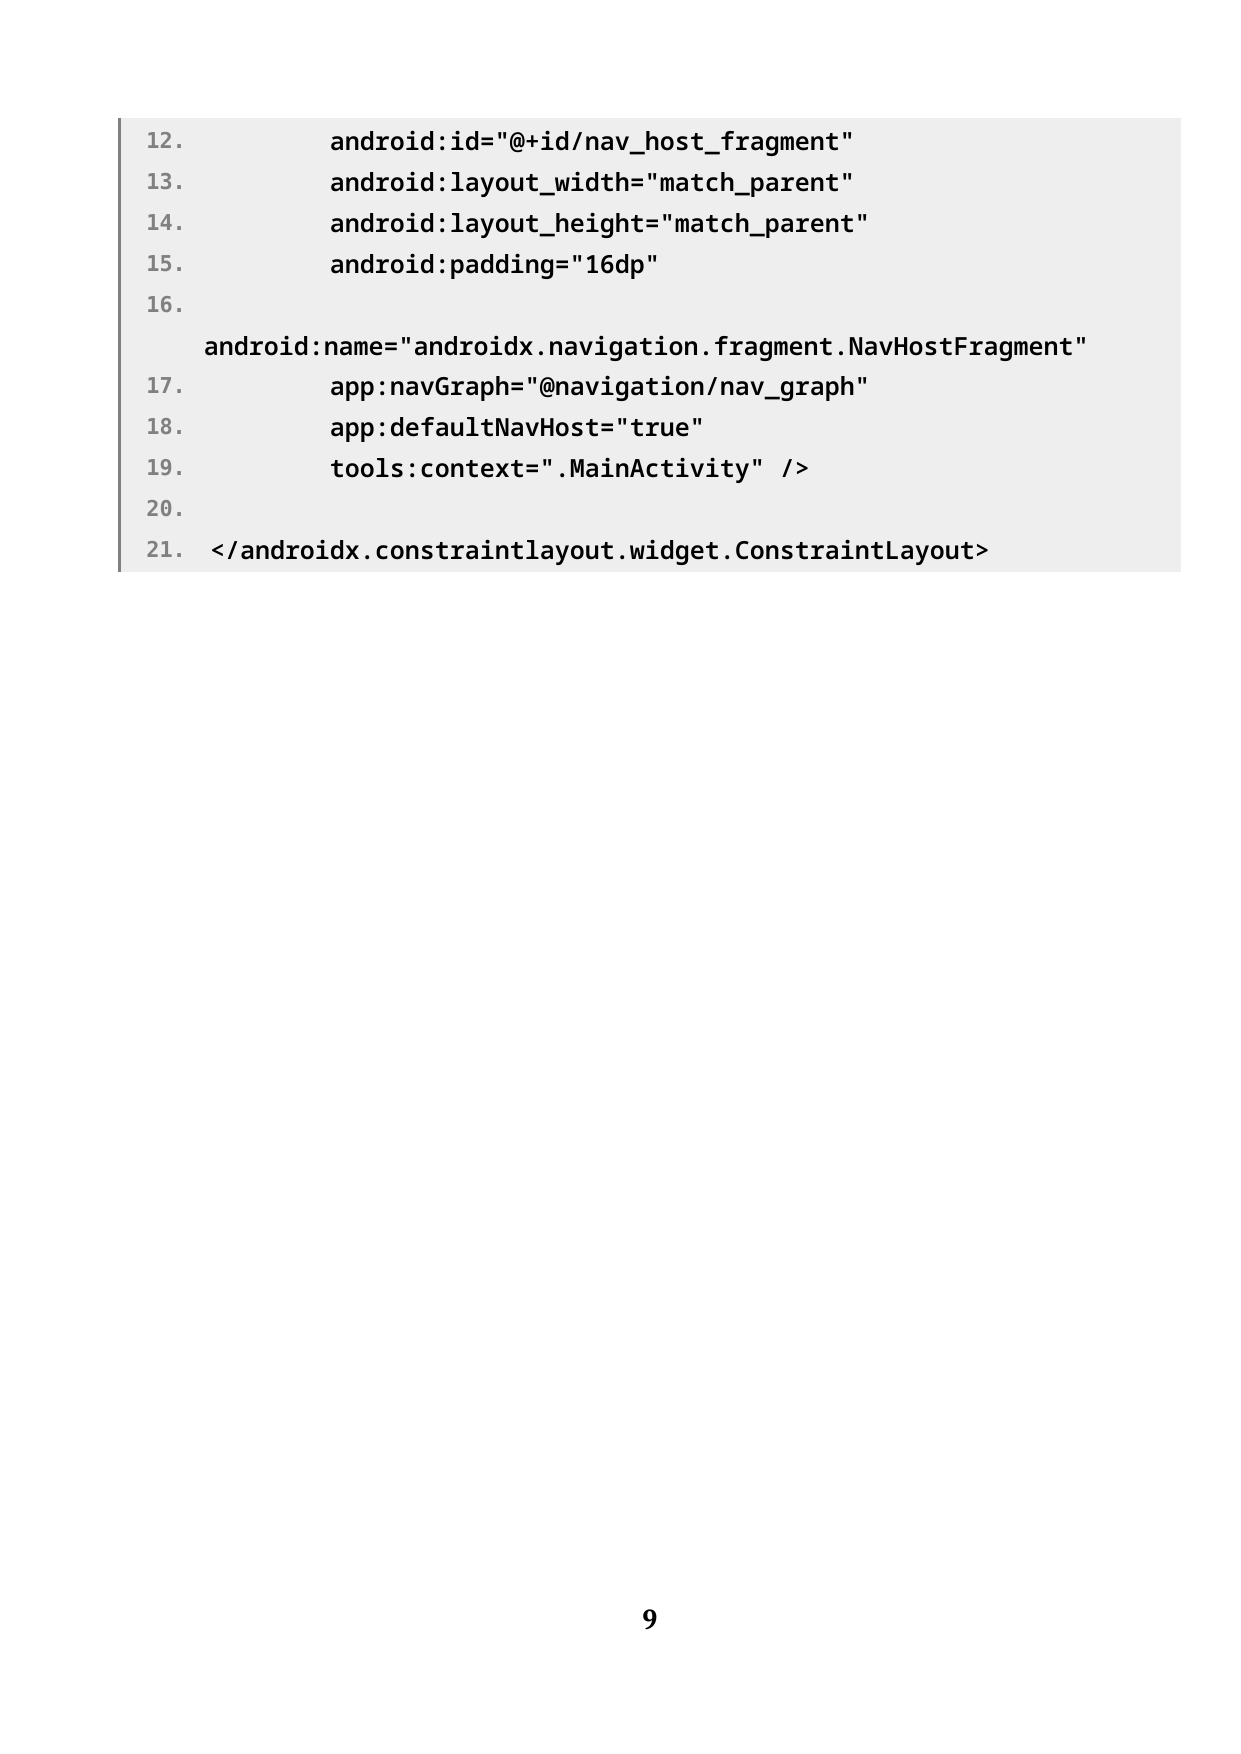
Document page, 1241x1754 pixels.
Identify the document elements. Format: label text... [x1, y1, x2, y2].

list android:padding="16dp" [121, 241, 1181, 281]
list tools:context=".MainActivity" /> [121, 445, 1181, 485]
list android:name="androidx.navigation.fragment.NavHostFragment" [121, 281, 1181, 362]
list app:navGraph="@navigation/nav_graph" [121, 363, 1181, 403]
list android:layout_height="match_parent" [121, 200, 1181, 240]
list android:layout_width="match_parent" [121, 159, 1181, 199]
list </androidx.constraintlayout.widget.ConstraintLayout> [121, 526, 1181, 572]
list app:defaultNavHost="true" [121, 404, 1181, 444]
list android:id="@+id/nav_host_fragment" [121, 118, 1181, 158]
